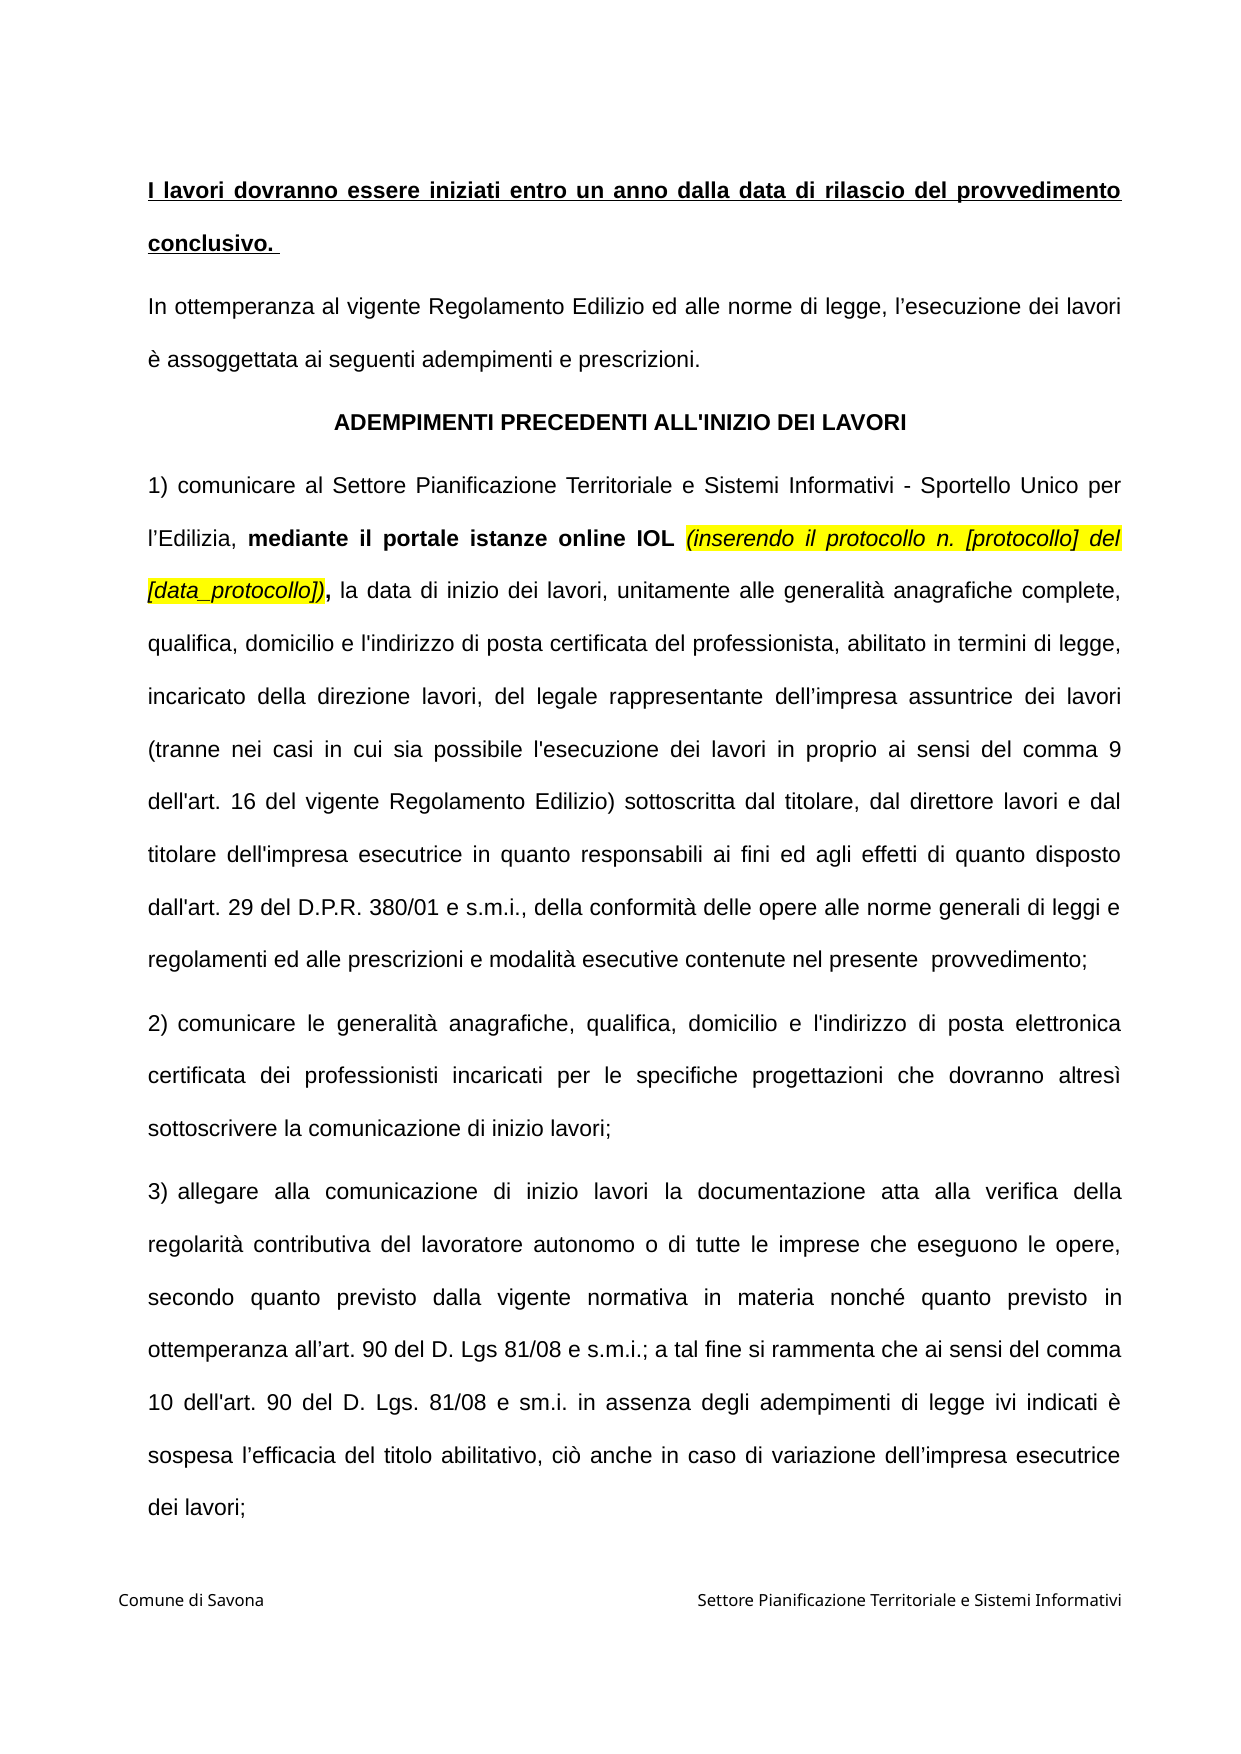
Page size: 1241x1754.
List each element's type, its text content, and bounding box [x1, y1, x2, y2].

list allegare alla comunicazione di inizio lavori la documentazione atta alla verifica della regolarità contributiva del lavoratore autonomo o di tutte le imprese che eseguono le opere, secondo quanto previsto dalla vigente normativa in materia nonché quanto previsto in ottemperanza all’art. 90 del D. Lgs 81/08 e s.m.i.; a tal fine si rammenta che ai sensi del comma 10 dell'art. 90 del D. Lgs. 81/08 e sm.i. in assenza degli adempimenti di legge ivi indicati è sospesa l’efficacia del titolo abilitativo, ciò anche in caso di variazione dell’impresa esecutrice dei lavori; [148, 1178, 1122, 1521]
list comunicare al Settore Pianificazione Territoriale e Sistemi Informativi - Sportello Unico per l’Edilizia, mediante il portale istanze online IOL (inserendo il protocollo n. [protocollo] del [data_protocollo]), la data di inizio dei lavori, unitamente alle generalità anagrafiche complete, qualifica, domicilio e l'indirizzo di posta certificata del professionista, abilitato in termini di legge, incaricato della direzione lavori, del legale rappresentante dell’impresa assuntrice dei lavori (tranne nei casi in cui sia possibile l'esecuzione dei lavori in proprio ai sensi del comma 9 dell'art. 16 del vigente Regolamento Edilizio) sottoscritta dal titolare, dal direttore lavori e dal titolare dell'impresa esecutrice in quanto responsabili ai fini ed agli effetti di quanto disposto dall'art. 29 del D.P.R. 380/01 e s.m.i., della conformità delle opere alle norme generali di leggi e regolamenti ed alle prescrizioni e modalità esecutive contenute nel presente provvedimento; [148, 472, 1122, 973]
text conclusivo. [148, 201, 1122, 256]
text ADEMPIMENTI PRECEDENTI ALL'INIZIO DEI LAVORI [148, 409, 1092, 435]
list comunicare le generalità anagrafiche, qualifica, domicilio e l'indirizzo di posta elettronica certificata dei professionisti incaricati per le specifiche progettazioni che dovranno altresì sottoscrivere la comunicazione di inizio lavori; [148, 1009, 1122, 1141]
text In ottemperanza al vigente Regolamento Edilizio ed alle norme di legge, l’esecuzione dei lavori è assoggettata ai seguenti adempimenti e prescrizioni. [148, 293, 1122, 372]
text I lavori dovranno essere iniziati entro un anno dalla data di rilascio del provvedimento [148, 177, 1122, 200]
